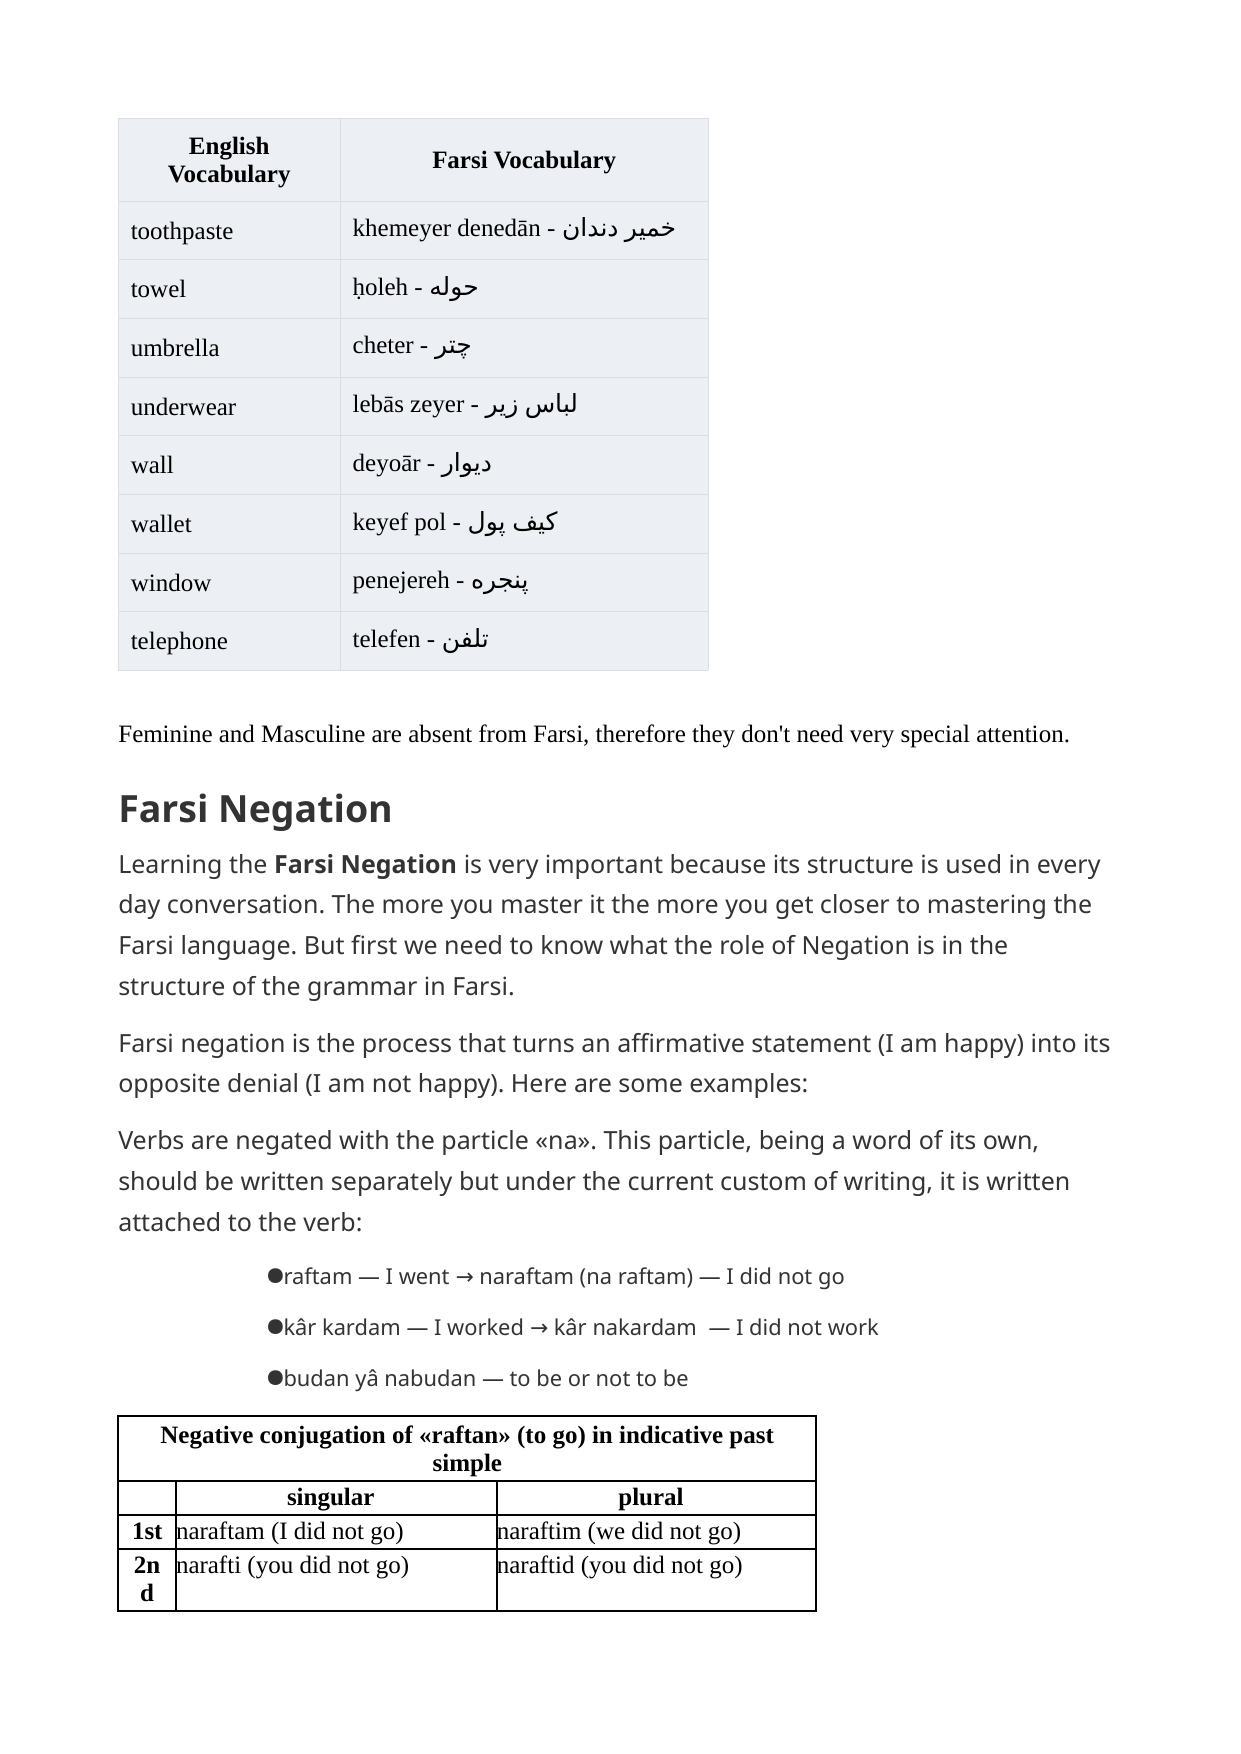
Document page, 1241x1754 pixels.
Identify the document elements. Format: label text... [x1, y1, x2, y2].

table_cell wall [119, 436, 340, 494]
table_cell penejereh - پنجره [341, 554, 708, 611]
list kâr kardam — I worked → kâr nakardam — I did not work [193, 1312, 1122, 1342]
table_cell 1st [119, 1516, 175, 1548]
table_cell toothpaste [119, 202, 340, 259]
table_cell naraftam (I did not go) [177, 1516, 496, 1548]
list budan yâ nabudan — to be or not to be [193, 1363, 1122, 1393]
table_cell wallet [119, 495, 340, 553]
table_cell 2nd [119, 1550, 175, 1610]
table_cell window [119, 554, 340, 611]
subtitle Farsi Negation [118, 783, 1122, 834]
table_cell umbrella [119, 319, 340, 377]
table_cell naraftim (we did not go) [498, 1516, 815, 1548]
table_cell telephone [119, 612, 340, 670]
table_cell ḥoleh - حوله [341, 260, 708, 318]
table_cell towel [119, 260, 340, 318]
text Verbs are negated with the particle «na». This particle, being a word of its own, should be written separately but under the current custom of writing, it is written attached to the verb: [118, 1122, 1122, 1238]
table_cell plural [498, 1482, 815, 1514]
table_header Negative conjugation of «raftan» (to go) in indicative past simple [119, 1417, 815, 1480]
table_cell cheter - چتر [341, 319, 708, 377]
list raftam — I went → naraftam (na raftam) — I did not go [193, 1261, 1122, 1290]
text Feminine and Masculine are absent from Farsi, therefore they don't need very special attention. [118, 719, 1122, 748]
table_cell khemeyer denedān - خمیر دندان [341, 202, 708, 259]
table_header English Vocabulary [119, 119, 340, 201]
table_cell naraftid (you did not go) [498, 1550, 815, 1610]
table_cell telefen - تلفن [341, 612, 708, 670]
table_header Farsi Vocabulary [341, 119, 708, 201]
table_cell narafti (you did not go) [177, 1550, 496, 1610]
table_cell underwear [119, 378, 340, 435]
table_cell [119, 1482, 175, 1514]
text Farsi negation is the process that turns an affirmative statement (I am happy) into its opposite denial (I am not happy). Here are some examples: [118, 1025, 1122, 1100]
table_cell lebās zeyer - لباس زیر [341, 378, 708, 435]
text Learning the Farsi Negation is very important because its structure is used in every day conversation. The more you master it the more you get closer to mastering the Farsi language. But first we need to know what the role of Negation is in the structure of the grammar in Farsi. [118, 846, 1122, 1003]
table_cell deyoār - دیوار [341, 436, 708, 494]
table_cell singular [177, 1482, 496, 1514]
table_cell keyef pol - کیف پول [341, 495, 708, 553]
